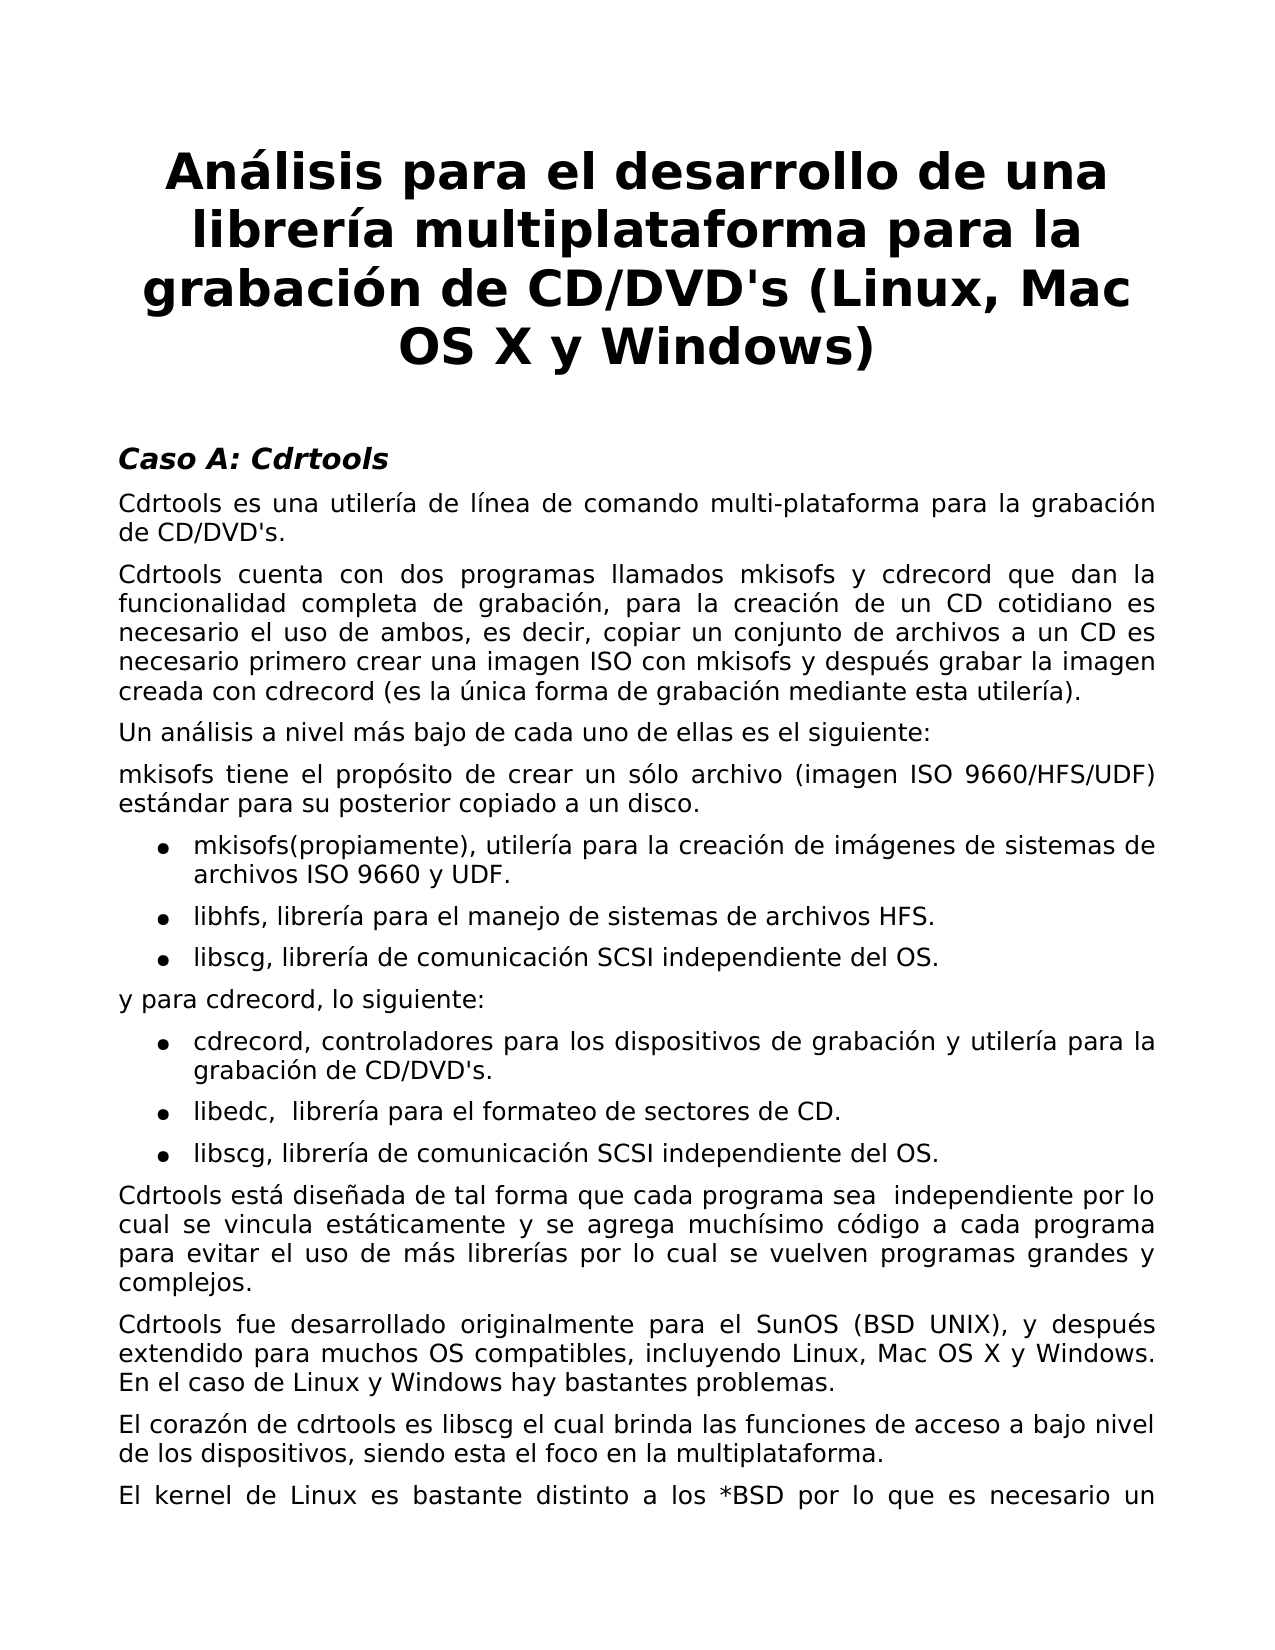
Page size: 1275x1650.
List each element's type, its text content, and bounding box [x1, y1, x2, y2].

list libscg, librería de comunicación SCSI independiente del OS. [156, 943, 1157, 972]
text Cdrtools fue desarrollado originalmente para el SunOS (BSD UNIX), y después extendido para muchos OS compatibles, incluyendo Linux, Mac OS X y Windows. En el caso de Linux y Windows hay bastantes problemas. [118, 1310, 1157, 1397]
text y para cdrecord, lo siguiente: [118, 985, 1157, 1014]
text mkisofs tiene el propósito de crear un sólo archivo (imagen ISO 9660/HFS/UDF) estándar para su posterior copiado a un disco. [118, 760, 1157, 818]
text Cdrtools es una utilería de línea de comando multi-plataforma para la grabación de CD/DVD's. [118, 489, 1157, 547]
subtitle Análisis para el desarrollo de una librería multiplataforma para la grabación de CD/DVD's (Linux, Mac OS X y Windows) [118, 143, 1157, 376]
text Cdrtools cuenta con dos programas llamados mkisofs y cdrecord que dan la funcionalidad completa de grabación, para la creación de un CD cotidiano es necesario el uso de ambos, es decir, copiar un conjunto de archivos a un CD es necesario primero crear una imagen ISO con mkisofs y después grabar la imagen creada con cdrecord (es la única forma de grabación mediante esta utilería). [118, 560, 1157, 706]
list cdrecord, controladores para los dispositivos de grabación y utilería para la grabación de CD/DVD's. [156, 1027, 1157, 1085]
list libhfs, librería para el manejo de sistemas de archivos HFS. [156, 902, 1157, 931]
list libscg, librería de comunicación SCSI independiente del OS. [156, 1139, 1157, 1168]
subtitle Caso A: Cdrtools [118, 443, 1157, 477]
list mkisofs(propiamente), utilería para la creación de imágenes de sistemas de archivos ISO 9660 y UDF. [156, 831, 1157, 889]
text Un análisis a nivel más bajo de cada uno de ellas es el siguiente: [118, 718, 1157, 747]
text El kernel de Linux es bastante distinto a los *BSD por lo que es necesario un [118, 1481, 1157, 1510]
text El corazón de cdrtools es libscg el cual brinda las funciones de acceso a bajo nivel de los dispositivos, siendo esta el foco en la multiplataforma. [118, 1410, 1157, 1468]
list libedc, librería para el formateo de sectores de CD. [156, 1097, 1157, 1127]
text Cdrtools está diseñada de tal forma que cada programa sea independiente por lo cual se vincula estáticamente y se agrega muchísimo código a cada programa para evitar el uso de más librerías por lo cual se vuelven programas grandes y complejos. [118, 1181, 1157, 1297]
